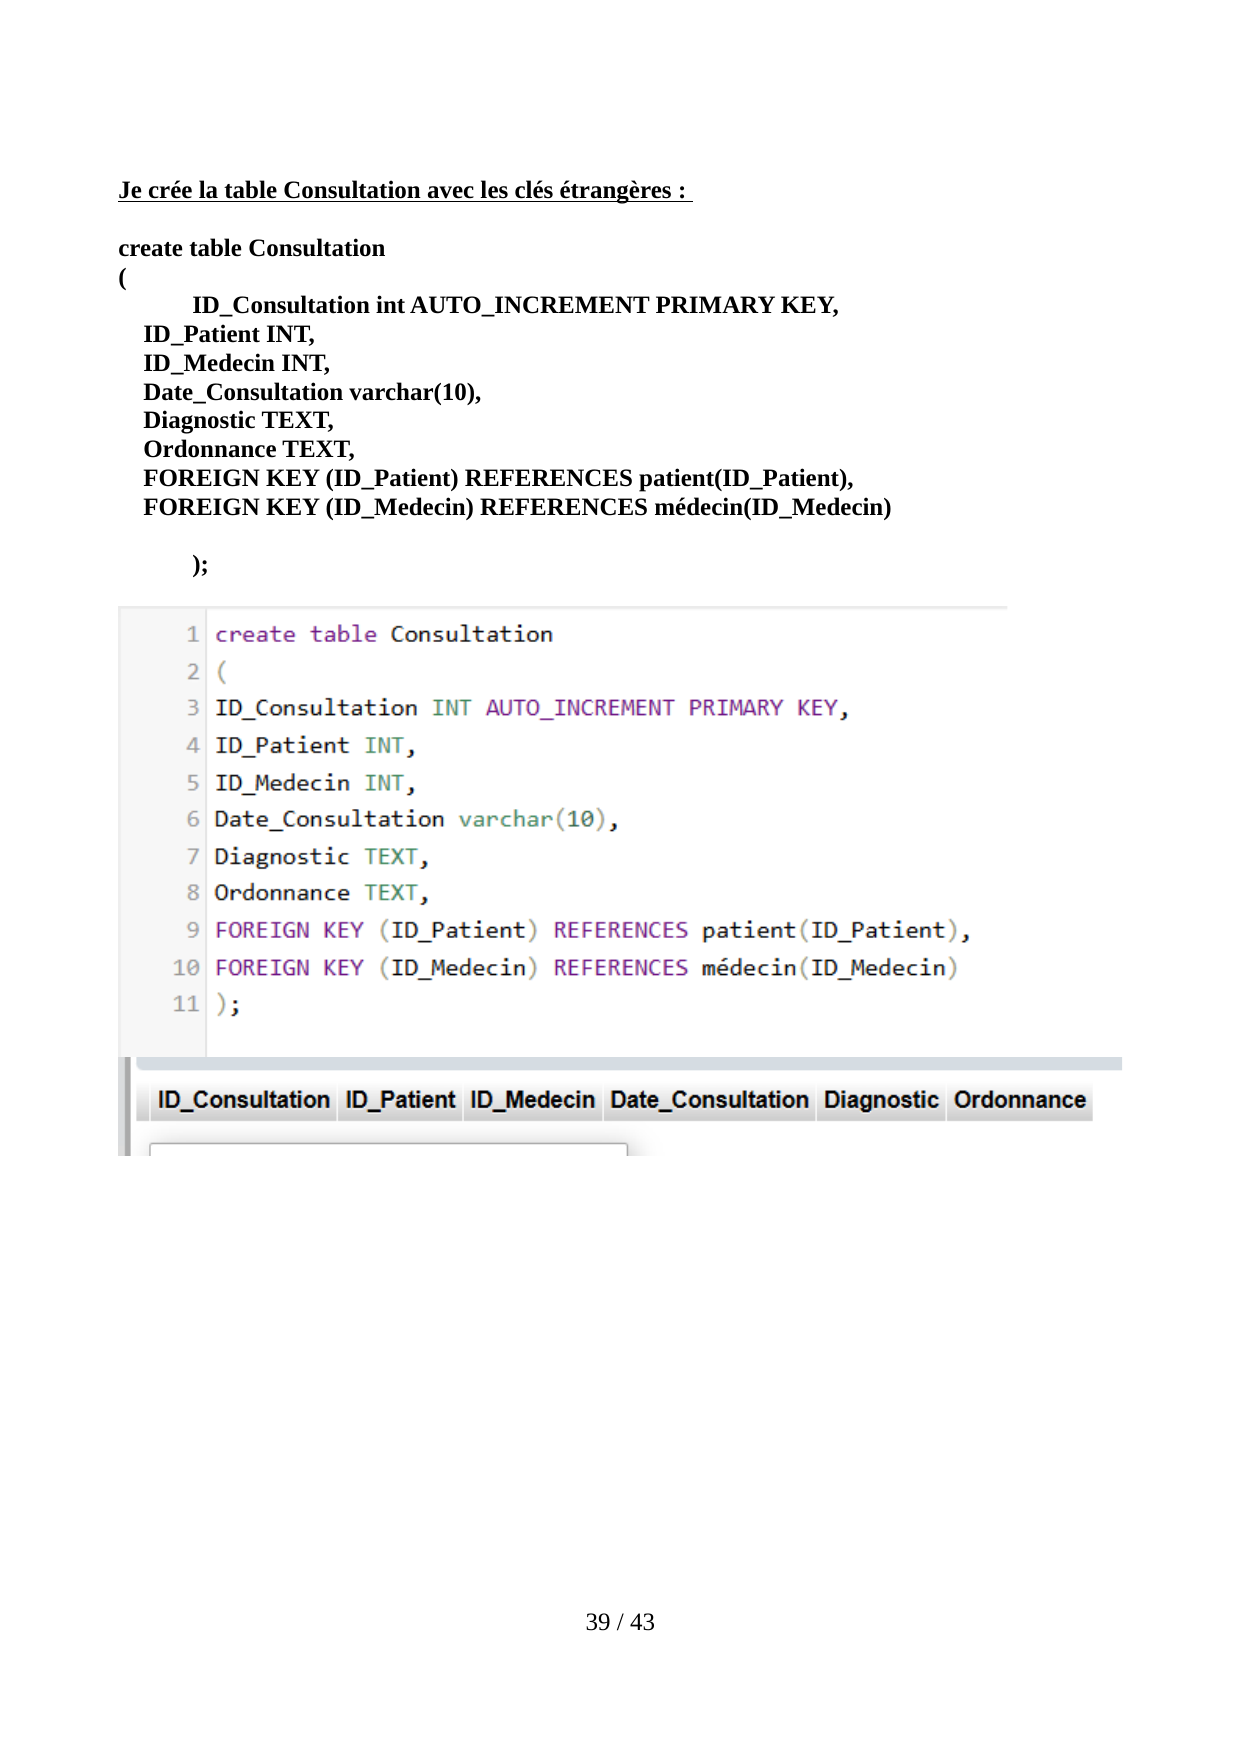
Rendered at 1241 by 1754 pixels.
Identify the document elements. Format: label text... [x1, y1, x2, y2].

text create table Consultation [118, 233, 1122, 262]
text ID_Consultation int AUTO_INCREMENT PRIMARY KEY, [118, 291, 1122, 319]
text Date_Consultation varchar(10), [118, 377, 1122, 406]
text Ordonnance TEXT, [118, 434, 1122, 463]
text Je crée la table Consultation avec les clés étrangères : [118, 176, 1122, 204]
picture [118, 606, 1123, 1156]
text FOREIGN KEY (ID_Medecin) REFERENCES médecin(ID_Medecin) [118, 492, 1122, 521]
text ( [118, 262, 1122, 291]
text FOREIGN KEY (ID_Patient) REFERENCES patient(ID_Patient), [118, 463, 1122, 492]
text Diagnostic TEXT, [118, 406, 1122, 434]
text ); [118, 549, 1122, 578]
text ID_Patient INT, [118, 319, 1122, 348]
text ID_Medecin INT, [118, 348, 1122, 377]
